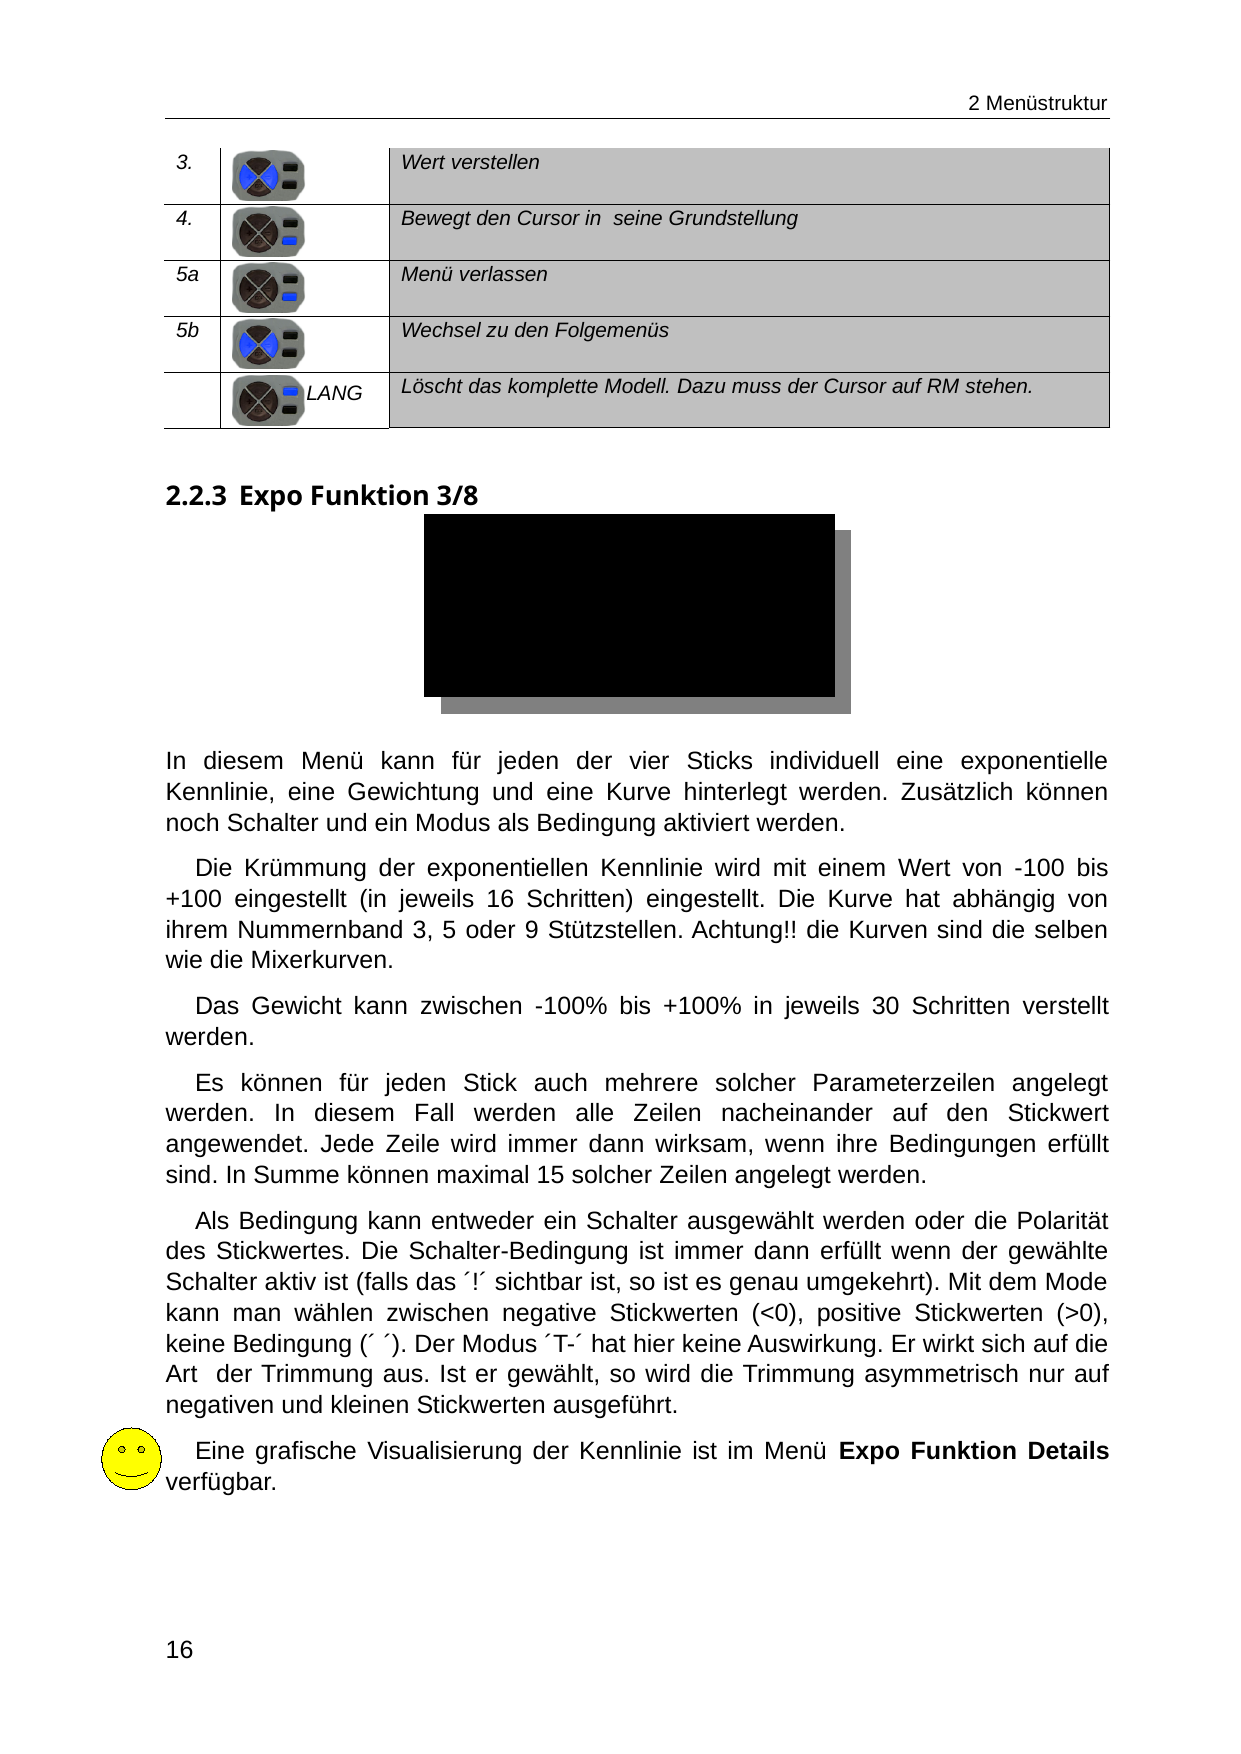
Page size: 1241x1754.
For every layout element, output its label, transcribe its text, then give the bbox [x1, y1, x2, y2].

picture [232, 206, 306, 257]
table_cell [221, 261, 389, 316]
text In diesem Menü kann für jeden der vier Sticks individuell eine exponentielle Kennlinie, eine Gewichtung und eine Kurve hinterlegt werden. Zusätzlich können noch Schalter und ein Modus als Bedingung aktiviert werden. [165, 747, 1110, 837]
text Das Gewicht kann zwischen -100% bis +100% in jeweils 30 Schritten verstellt werden. [165, 992, 1110, 1051]
table_cell 5a [164, 261, 220, 316]
text Die Krümmung der exponentiellen Kennlinie wird mit einem Wert von -100 bis +100 eingestellt (in jeweils 16 Schritten) eingestellt. Die Kurve hat abhängig von ihrem Nummernband 3, 5 oder 9 Stützstellen. Achtung!! die Kurven sind die selben wie die Mixerkurven. [165, 854, 1110, 974]
table_cell 3. [164, 148, 220, 204]
table_cell [164, 373, 220, 428]
picture [232, 375, 306, 426]
table_cell Wert verstellen [390, 148, 1109, 204]
picture [232, 150, 306, 201]
table_cell Bewegt den Cursor in seine Grundstellung [390, 205, 1109, 260]
table_cell LANG [221, 373, 389, 428]
text Es können für jeden Stick auch mehrere solcher Parameterzeilen angelegt werden. In diesem Fall werden alle Zeilen nacheinander auf den Stickwert angewendet. Jede Zeile wird immer dann wirksam, wenn ihre Bedingungen erfüllt sind. In Summe können maximal 15 solcher Zeilen angelegt werden. [165, 1069, 1110, 1189]
table_cell 4. [164, 205, 220, 260]
table_cell Menü verlassen [390, 261, 1109, 316]
table_cell Löscht das komplette Modell. Dazu muss der Cursor auf RM stehen. [390, 373, 1109, 427]
table_cell 5b [164, 317, 220, 372]
text Eine grafische Visualisierung der Kennlinie ist im Menü Expo Funktion Details verfügbar. [165, 1437, 1110, 1495]
subtitle Expo Funktion 3/8 [165, 477, 1110, 514]
picture [232, 318, 306, 369]
table_cell [221, 205, 389, 260]
table_cell [221, 148, 389, 204]
text Als Bedingung kann entweder ein Schalter ausgewählt werden oder die Polarität des Stickwertes. Die Schalter-Bedingung ist immer dann erfüllt wenn der gewählte Schalter aktiv ist (falls das ´!´ sichtbar ist, so ist es genau umgekehrt). Mit dem Mode kann man wählen zwischen negative Stickwerten (<0), positive Stickwerten (>0), keine Bedingung (´ ´). Der Modus ´T-´ hat hier keine Auswirkung. Er wirkt sich auf die Art der Trimmung aus. Ist er gewählt, so wird die Trimmung asymmetrisch nur auf negativen und kleinen Stickwerten ausgeführt. [165, 1207, 1110, 1419]
picture [232, 262, 306, 313]
table_cell Wechsel zu den Folgemenüs [390, 317, 1109, 372]
table_cell [221, 317, 389, 372]
